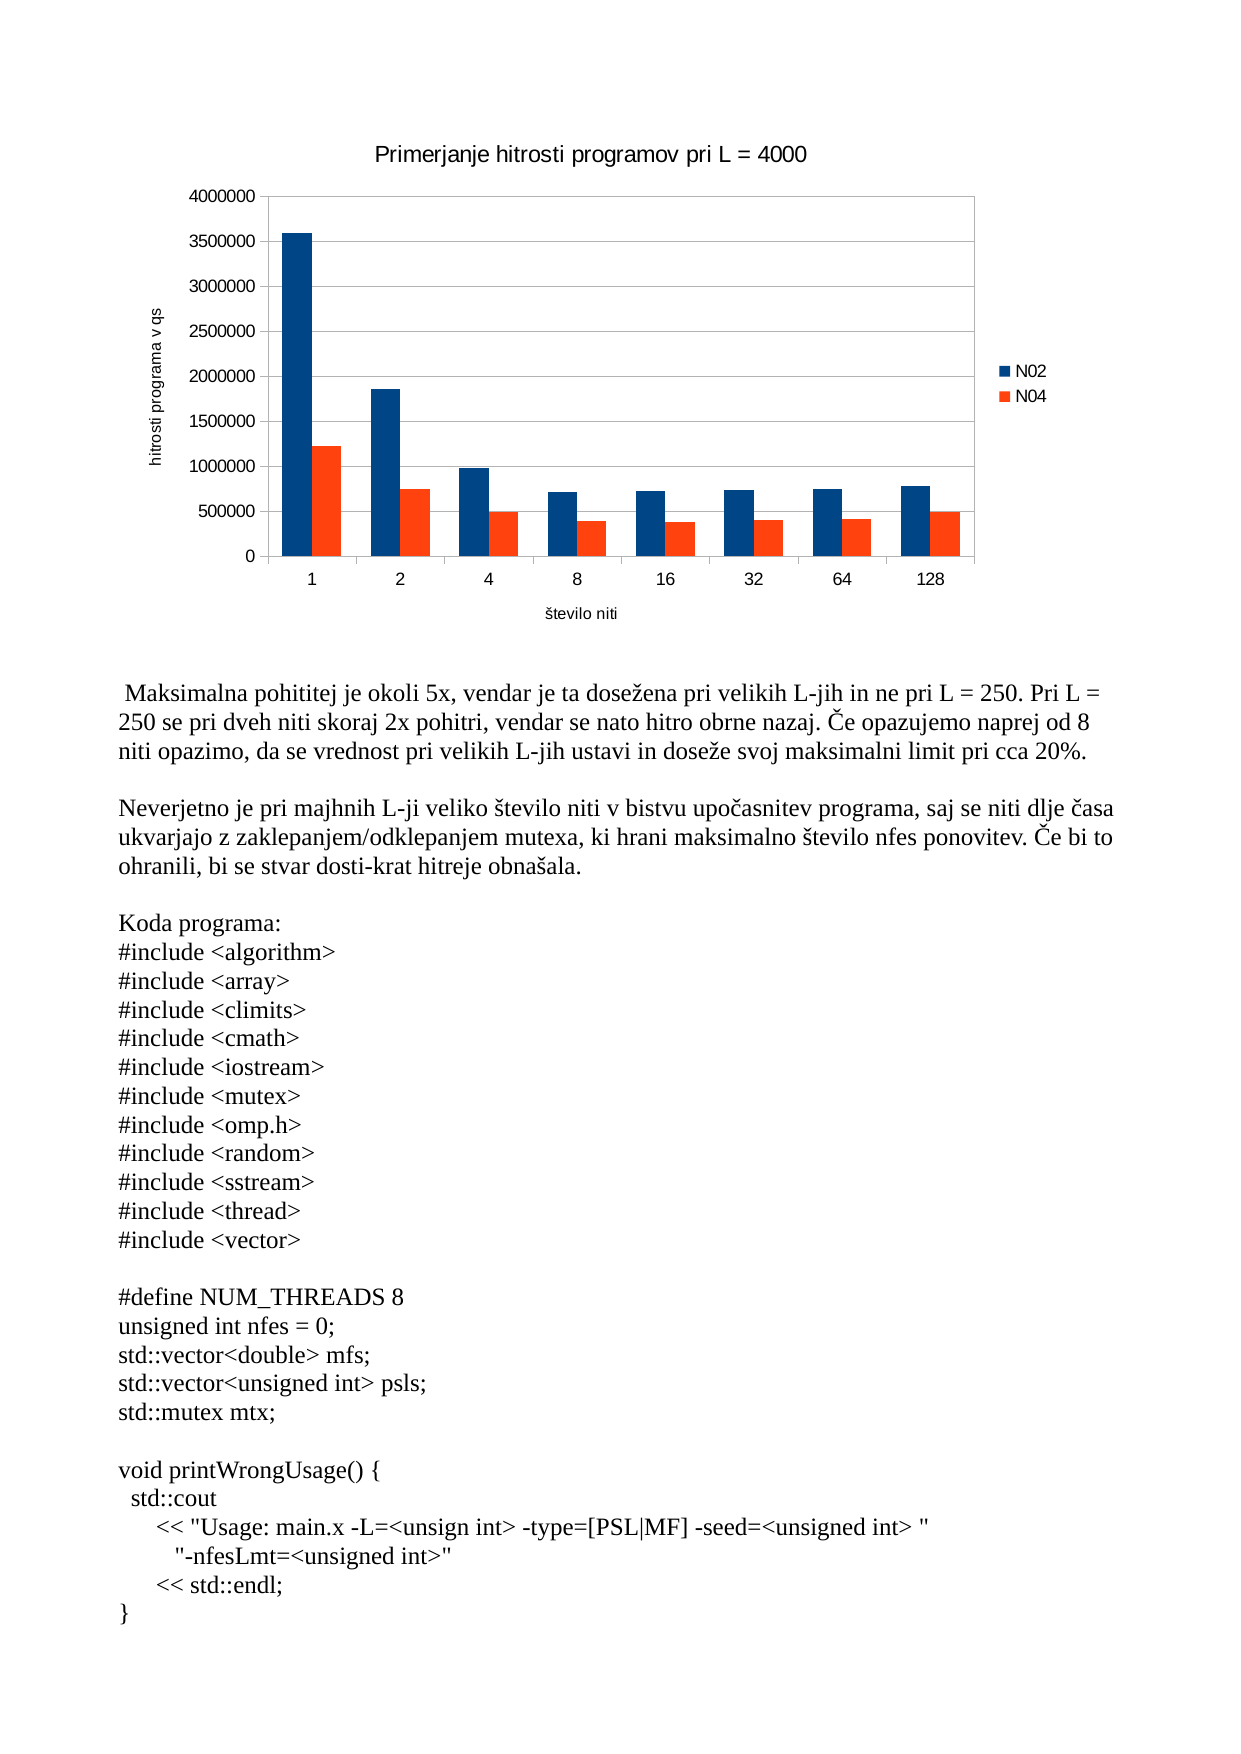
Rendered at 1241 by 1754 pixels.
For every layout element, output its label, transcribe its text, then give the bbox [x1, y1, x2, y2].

text void printWrongUsage() { [118, 1455, 1122, 1483]
text #include <vector> [118, 1225, 1122, 1253]
text #include <iostream> [118, 1052, 1122, 1081]
text std::cout [118, 1483, 1122, 1512]
text "-nfesLmt=<unsigned int>" [118, 1541, 1122, 1570]
text #include <omp.h> [118, 1110, 1122, 1138]
text #include <mutex> [118, 1081, 1122, 1110]
text unsigned int nfes = 0; [118, 1311, 1122, 1340]
text Maksimalna pohititej je okoli 5x, vendar je ta dosežena pri velikih L-jih in ne pri L = 250. Pri L = 250 se pri dveh niti skoraj 2x pohitri, vendar se nato hitro obrne nazaj. Če opazujemo naprej od 8 niti opazimo, da se vrednost pri velikih L-jih ustavi in doseže svoj maksimalni limit pri cca 20%. Neverjetno je pri majhnih L-ji veliko število niti v bistvu upočasnitev programa, saj se niti dlje časa ukvarjajo z zaklepanjem/odklepanjem mutexa, ki hrani maksimalno število nfes ponovitev. Če bi to ohranili, bi se stvar dosti-krat hitreje obnašala. Koda programa: #include <algorithm> [118, 678, 1122, 966]
text << std::endl; [118, 1570, 1122, 1598]
text << "Usage: main.x -L=<unsign int> -type=[PSL|MF] -seed=<unsigned int> " [118, 1512, 1122, 1541]
text #include <array> [118, 966, 1122, 995]
text #include <random> [118, 1138, 1122, 1167]
text } [118, 1598, 1122, 1627]
text #include <cmath> [118, 1023, 1122, 1052]
text #define NUM_THREADS 8 [118, 1282, 1122, 1311]
text std::vector<double> mfs; [118, 1340, 1122, 1368]
text #include <climits> [118, 995, 1122, 1023]
text std::vector<unsigned int> psls; [118, 1368, 1122, 1397]
text #include <thread> [118, 1196, 1122, 1225]
text std::mutex mtx; [118, 1397, 1122, 1426]
text #include <sstream> [118, 1167, 1122, 1196]
